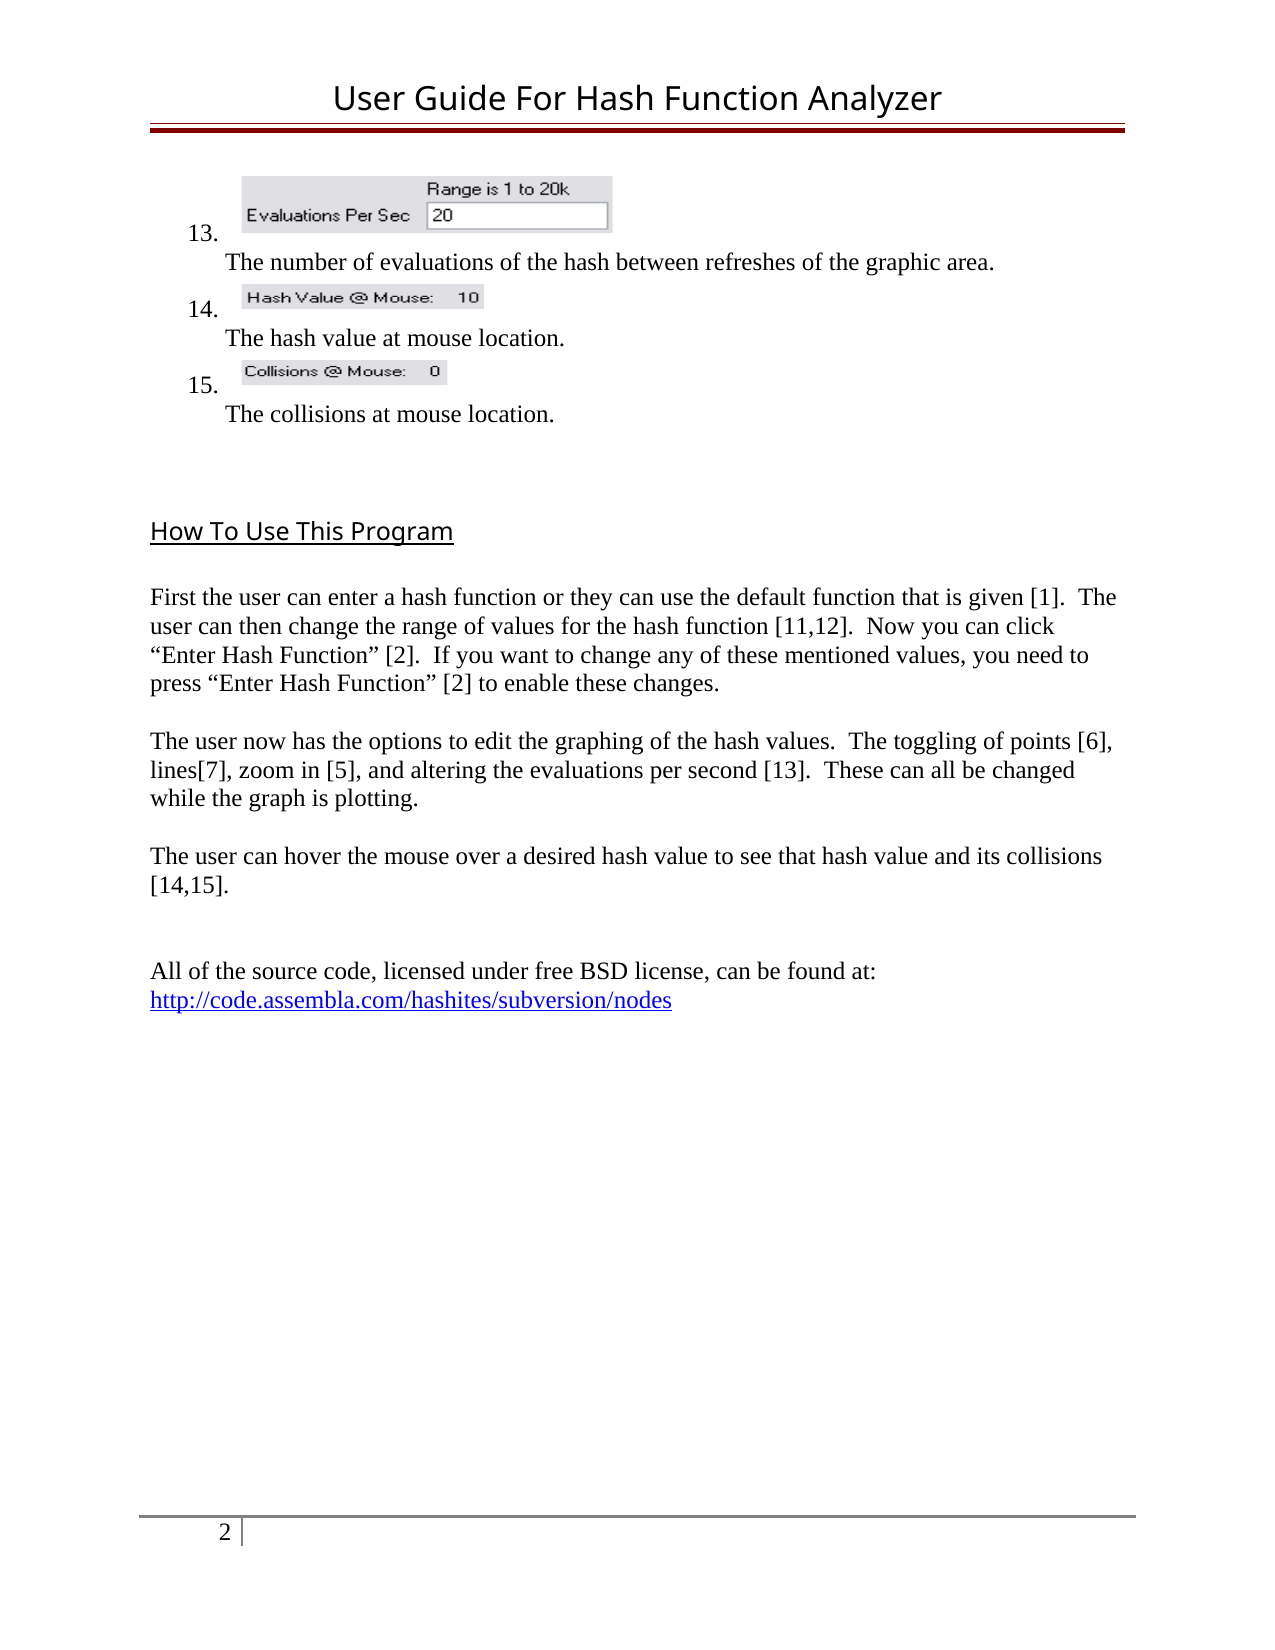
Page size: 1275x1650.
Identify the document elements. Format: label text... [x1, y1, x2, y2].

text All of the source code, licensed under free BSD license, can be found at: [150, 956, 1125, 985]
picture [241, 361, 250, 385]
text http://code.assembla.com/hashites/subversion/nodes [150, 985, 1125, 1013]
text How To Use This Program [150, 514, 1125, 548]
text The hash value at mouse location. [225, 323, 1125, 352]
text The user now has the options to edit the graphing of the hash values. The toggling of points [6], lines[7], zoom in [5], and altering the evaluations per second [13]. These can all be changed while the graph is plotting. [150, 726, 1125, 812]
text First the user can enter a hash function or they can use the default function that is given [1]. The user can then change the range of values for the hash function [11,12]. Now you can click “Enter Hash Function” [2]. If you want to change any of these mentioned values, you need to press “Enter Hash Function” [2] to enable these changes. [150, 582, 1125, 697]
picture [241, 176, 251, 231]
text The user can hover the mouse over a desired hash value to see that hash value and its collisions [14,15]. [150, 841, 1125, 898]
picture [241, 284, 248, 309]
text The number of evaluations of the hash between refreshes of the graphic area. [225, 247, 1125, 276]
text The collisions at mouse location. [225, 399, 1125, 428]
